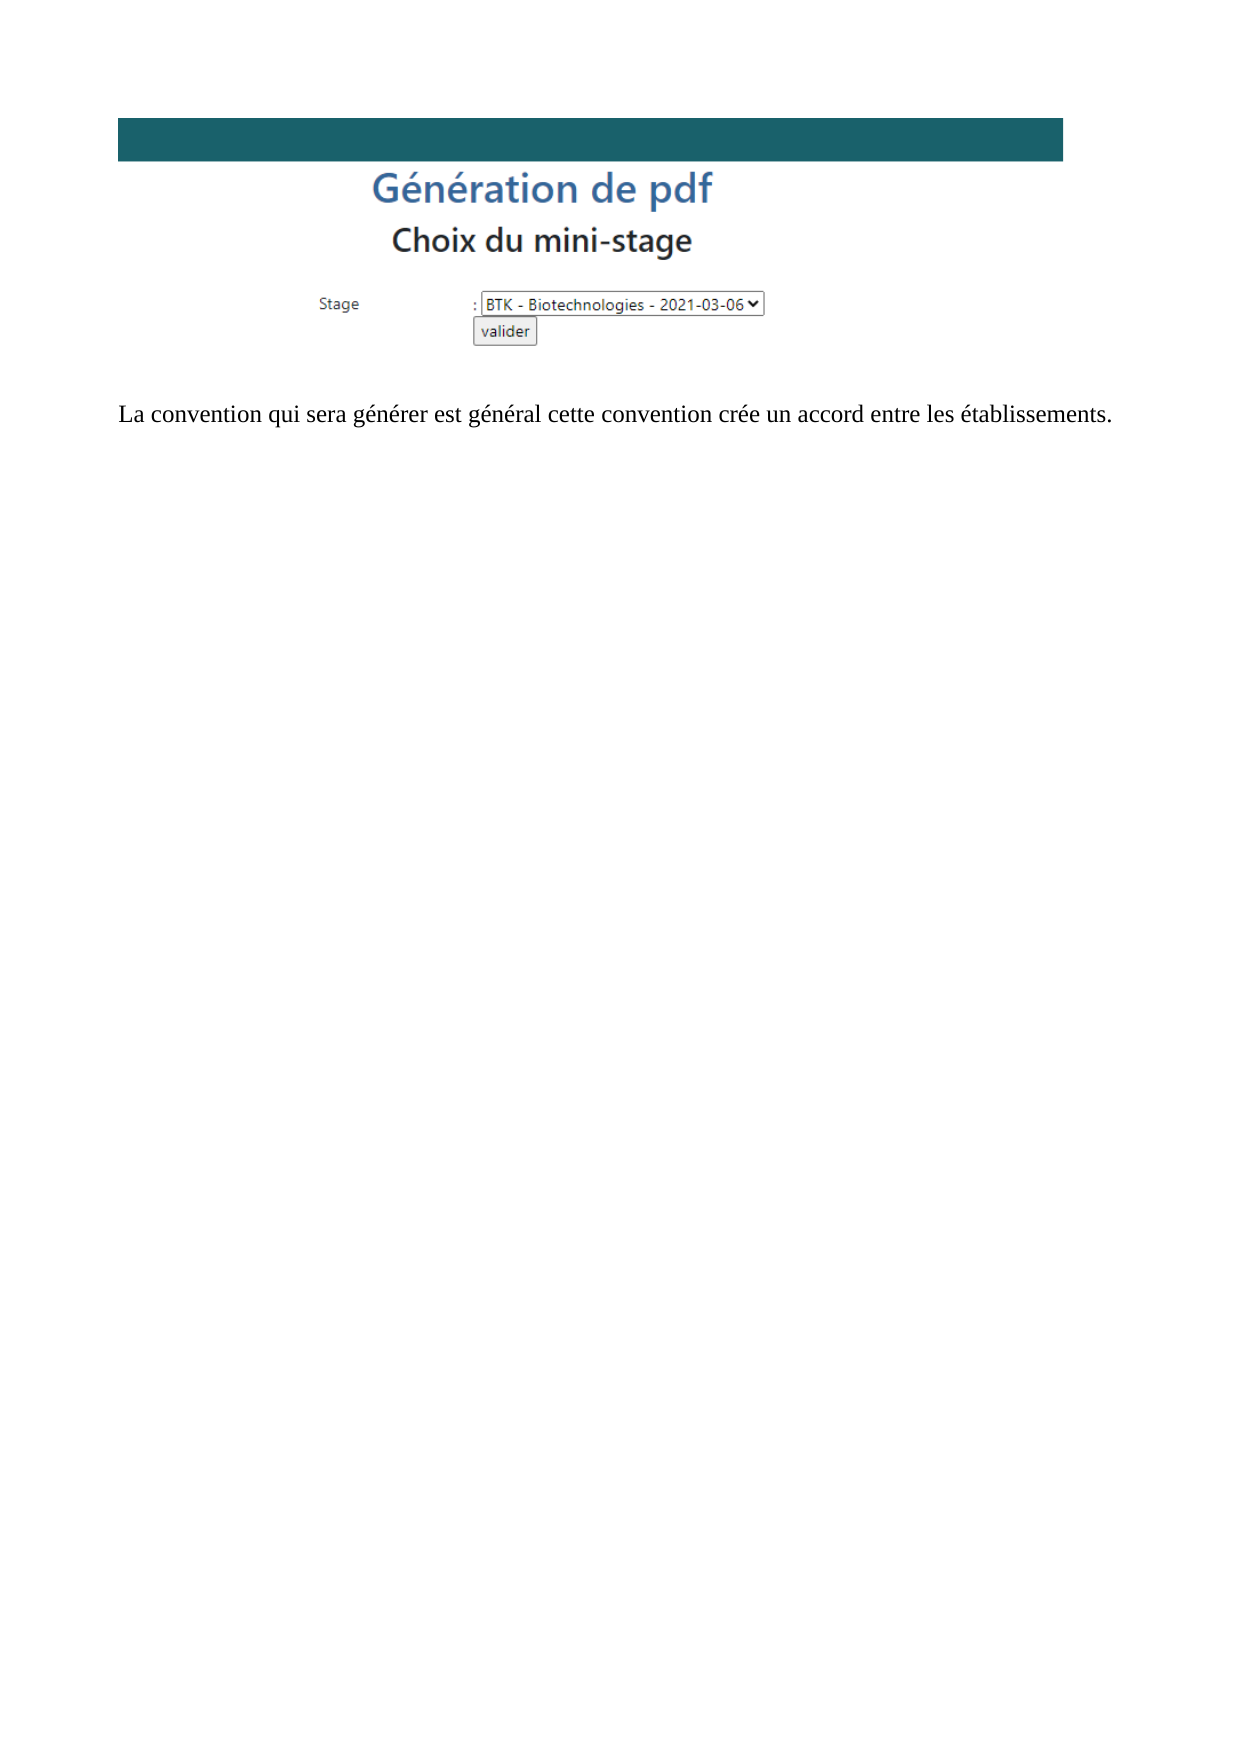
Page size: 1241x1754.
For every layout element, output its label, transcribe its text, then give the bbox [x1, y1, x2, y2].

picture [118, 118, 1064, 394]
text La convention qui sera générer est général cette convention crée un accord entre les établissements. [118, 399, 1122, 427]
